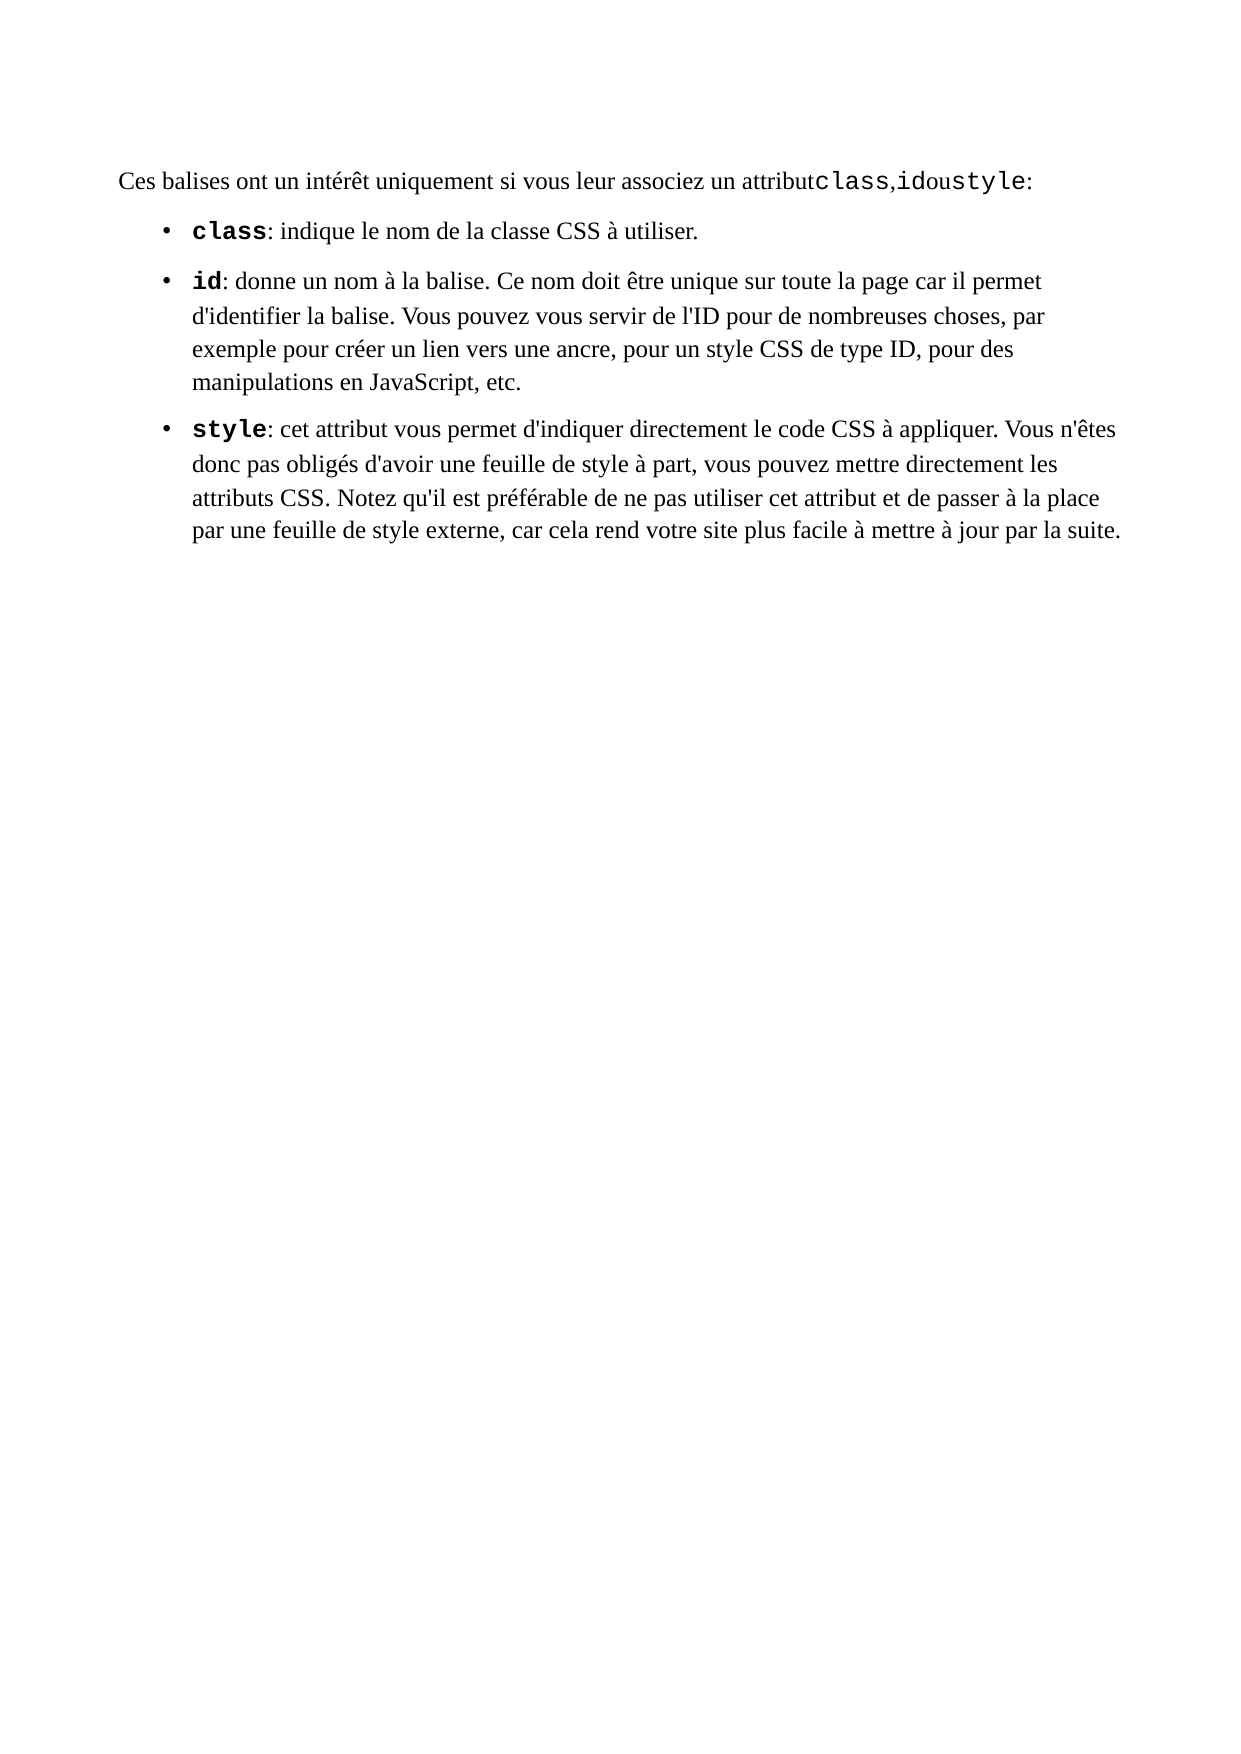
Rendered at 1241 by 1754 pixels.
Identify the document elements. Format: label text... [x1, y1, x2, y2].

text Ces balises ont un intérêt uniquement si vous leur associez un attributclass,idoustyle: [118, 166, 1122, 197]
list class: indique le nom de la classe CSS à utiliser. [162, 216, 1122, 247]
list id: donne un nom à la balise. Ce nom doit être unique sur toute la page car il permet d'identifier la balise. Vous pouvez vous servir de l'ID pour de nombreuses choses, par exemple pour créer un lien vers une ancre, pour un style CSS de type ID, pour des manipulations en JavaScript, etc. [162, 266, 1122, 396]
list style: cet attribut vous permet d'indiquer directement le code CSS à appliquer. Vous n'êtes donc pas obligés d'avoir une feuille de style à part, vous pouvez mettre directement les attributs CSS. Notez qu'il est préférable de ne pas utiliser cet attribut et de passer à la place par une feuille de style externe, car cela rend votre site plus facile à mettre à jour par la suite. [162, 414, 1122, 544]
